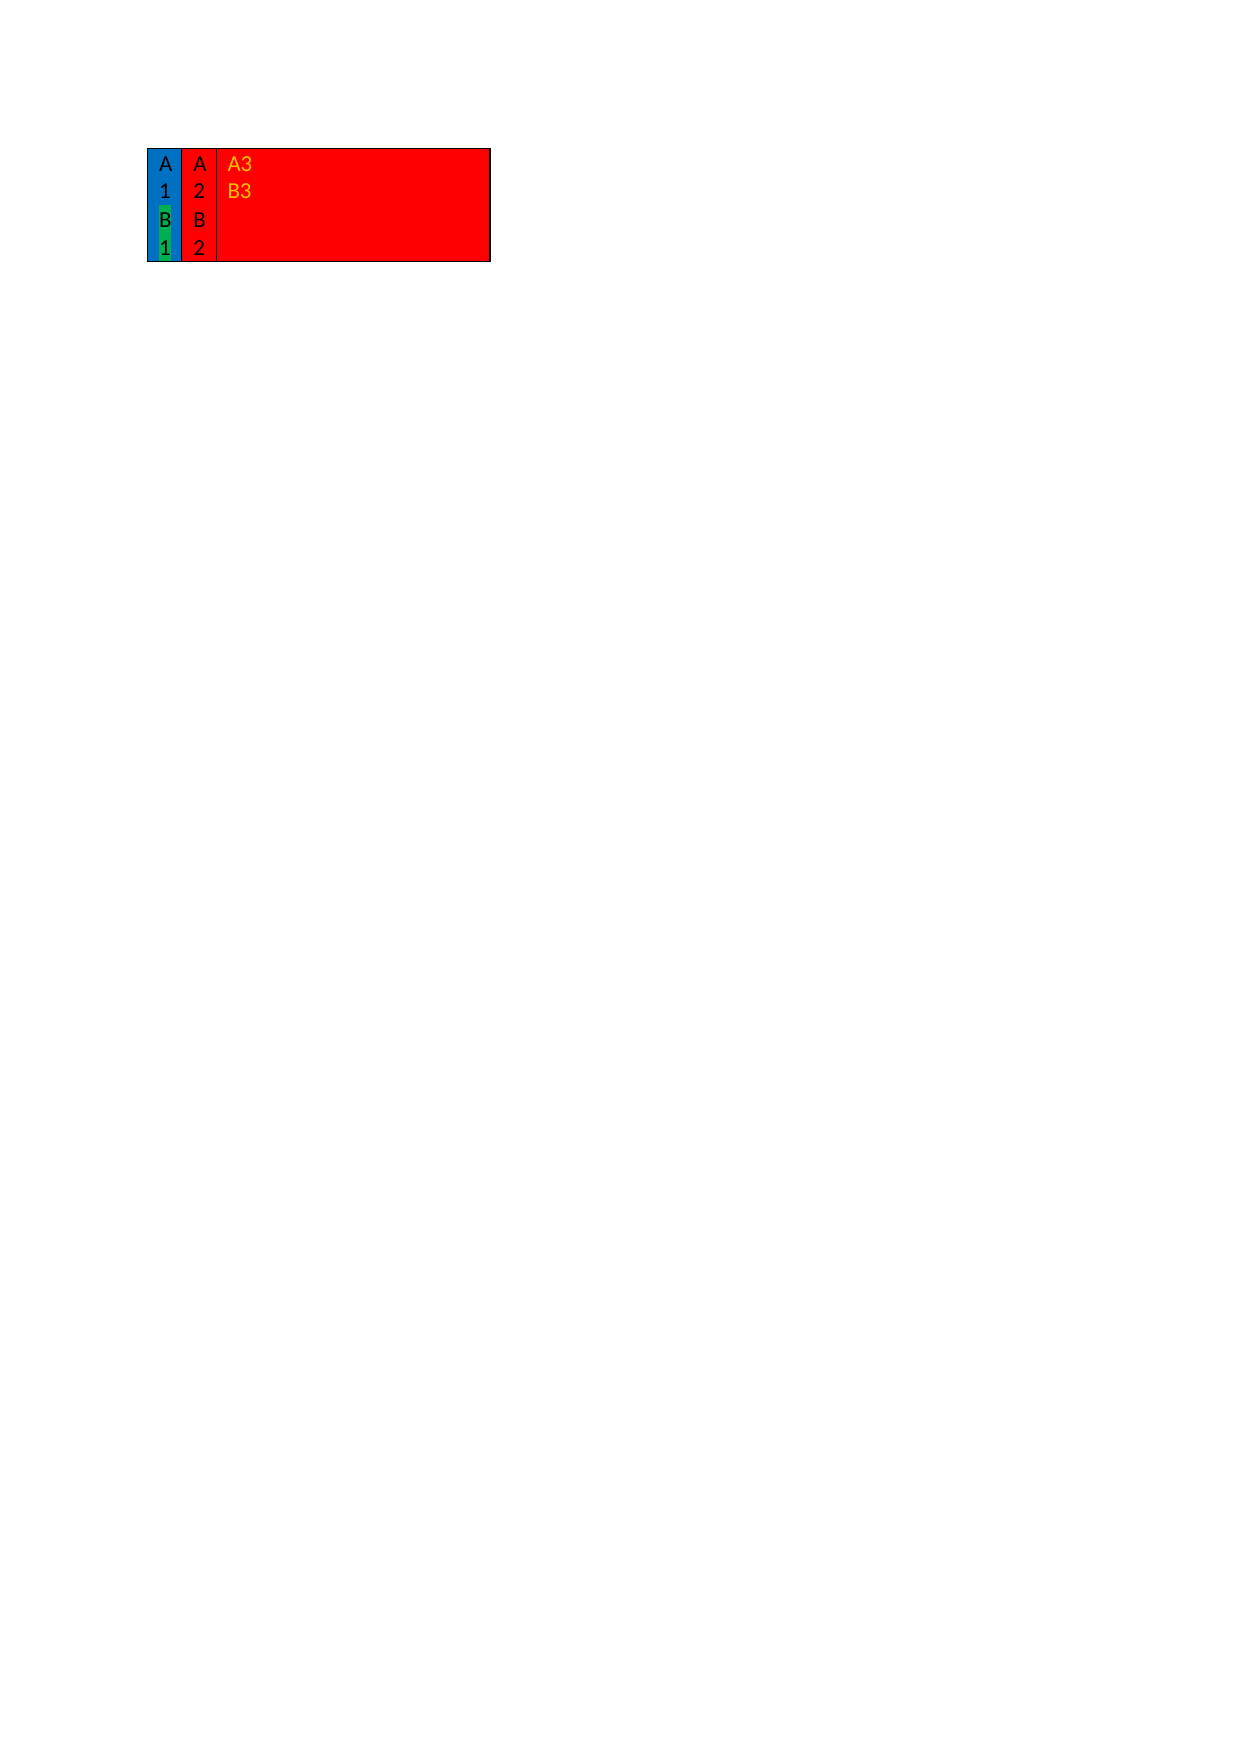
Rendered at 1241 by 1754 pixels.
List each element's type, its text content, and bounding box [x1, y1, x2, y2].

table_header A1 B1 [148, 149, 181, 261]
table_header A2 B2 [182, 149, 216, 261]
table_header A3 B3 [217, 149, 489, 261]
